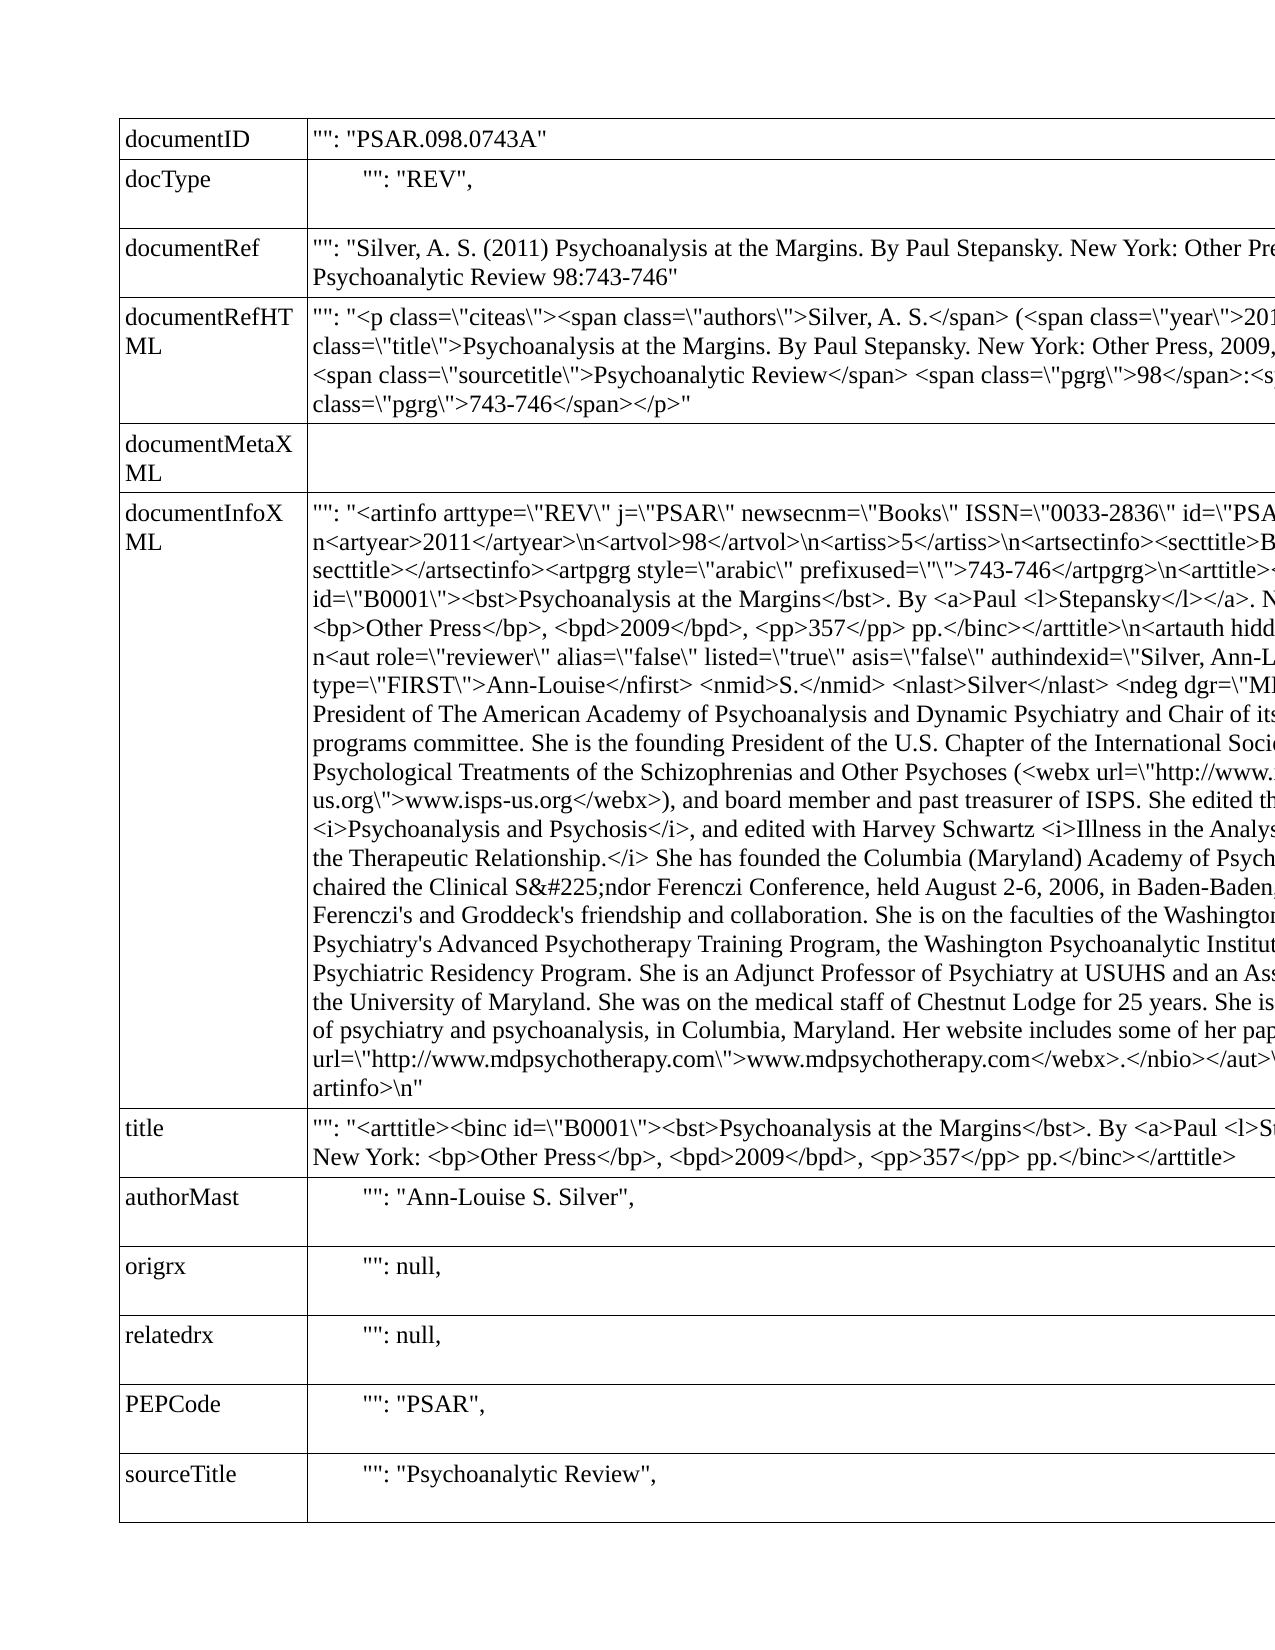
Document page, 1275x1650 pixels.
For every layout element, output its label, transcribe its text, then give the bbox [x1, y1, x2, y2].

table_cell PEPCode [120, 1385, 307, 1453]
table_cell "": "<p class=\"citeas\"><span class=\"authors\">Silver, A. S.</span> (<span class=\"year\">2011</span>) <span class=\"title\">Psychoanalysis at the Margins. By Paul Stepansky. New York: Other Press, 2009, 357 pp.</span>. <span class=\"sourcetitle\">Psychoanalytic Review</span> <span class=\"pgrg\">98</span>:<span class=\"pgrg\">743-746</span></p>" [308, 298, 1275, 423]
table_cell "": null, [308, 1247, 1275, 1315]
table_cell "": "Ann-Louise S. Silver", [308, 1178, 1275, 1246]
table_cell "": "<arttitle><binc id=\"B0001\"><bst>Psychoanalysis at the Margins</bst>. By <a>Paul <l>Stepansky</l></a>. New York: <bp>Other Press</bp>, <bpd>2009</bpd>, <pp>357</pp> pp.</binc></arttitle> [308, 1109, 1275, 1177]
table_cell "": "PSAR", [308, 1385, 1275, 1453]
table_cell docType [120, 160, 307, 227]
table_cell "": "<artinfo arttype=\"REV\" j=\"PSAR\" newsecnm=\"Books\" ISSN=\"0033-2836\" id=\"PSAR.098.0743A\">\n<artyear>2011</artyear>\n<artvol>98</artvol>\n<artiss>5</artiss>\n<artsectinfo><secttitle>Books</secttitle></artsectinfo><artpgrg style=\"arabic\" prefixused=\"\">743-746</artpgrg>\n<arttitle><binc id=\"B0001\"><bst>Psychoanalysis at the Margins</bst>. By <a>Paul <l>Stepansky</l></a>. New York: <bp>Other Press</bp>, <bpd>2009</bpd>, <pp>357</pp> pp.</binc></arttitle>\n<artauth hidden=\"false\">\n<aut role=\"reviewer\" alias=\"false\" listed=\"true\" asis=\"false\" authindexid=\"Silver, Ann-Louise S.\"><nfirst type=\"FIRST\">Ann-Louise</nfirst> <nmid>S.</nmid> <nlast>Silver</nlast> <ndeg dgr=\"MD\"/> <nbio>Past President of The American Academy of Psychoanalysis and Dynamic Psychiatry and Chair of its scientific programs committee. She is the founding President of the U.S. Chapter of the International Society for the Psychological Treatments of the Schizophrenias and Other Psychoses (<webx url=\"http://www.isps-us.org\">www.isps-us.org</webx>), and board member and past treasurer of ISPS. She edited the book <i>Psychoanalysis and Psychosis</i>, and edited with Harvey Schwartz <i>Illness in the Analyst: Implications for the Therapeutic Relationship.</i> She has founded the Columbia (Maryland) Academy of Psychodynamics. She chaired the Clinical S&#225;ndor Ferenczi Conference, held August 2-6, 2006, in Baden-Baden, celebrating Ferenczi's and Groddeck's friendship and collaboration. She is on the faculties of the Washington School of Psychiatry's Advanced Psychotherapy Training Program, the Washington Psychoanalytic Institute, and the Military Psychiatric Residency Program. She is an Adjunct Professor of Psychiatry at USUHS and an Assistant Professor at the University of Maryland. She was on the medical staff of Chestnut Lodge for 25 years. She is in private practice of psychiatry and psychoanalysis, in Columbia, Maryland. Her website includes some of her papers: <webx url=\"http://www.mdpsychotherapy.com\">www.mdpsychotherapy.com</webx>.</nbio></aut>\n</artauth>\n</artinfo>\n" [308, 493, 1275, 1107]
table_cell "": "REV", [308, 160, 1275, 227]
table_cell authorMast [120, 1178, 307, 1246]
table_cell title [120, 1109, 307, 1177]
table_header "": "PSAR.098.0743A" [308, 119, 1275, 158]
table_cell documentInfoXML [120, 493, 307, 1107]
table_cell "": "Silver, A. S. (2011) Psychoanalysis at the Margins. By Paul Stepansky. New York: Other Press, 2009, 357 pp.. Psychoanalytic Review 98:743-746" [308, 229, 1275, 297]
table_cell "": "Psychoanalytic Review", [308, 1454, 1275, 1522]
table_cell relatedrx [120, 1316, 307, 1384]
table_cell "": null, [308, 1316, 1275, 1384]
table_cell documentRef [120, 229, 307, 297]
table_cell origrx [120, 1247, 307, 1315]
table_cell sourceTitle [120, 1454, 307, 1522]
table_cell [308, 424, 1275, 492]
table_cell documentMetaXML [120, 424, 307, 492]
table_header documentID [120, 119, 307, 158]
table_cell documentRefHTML [120, 298, 307, 423]
